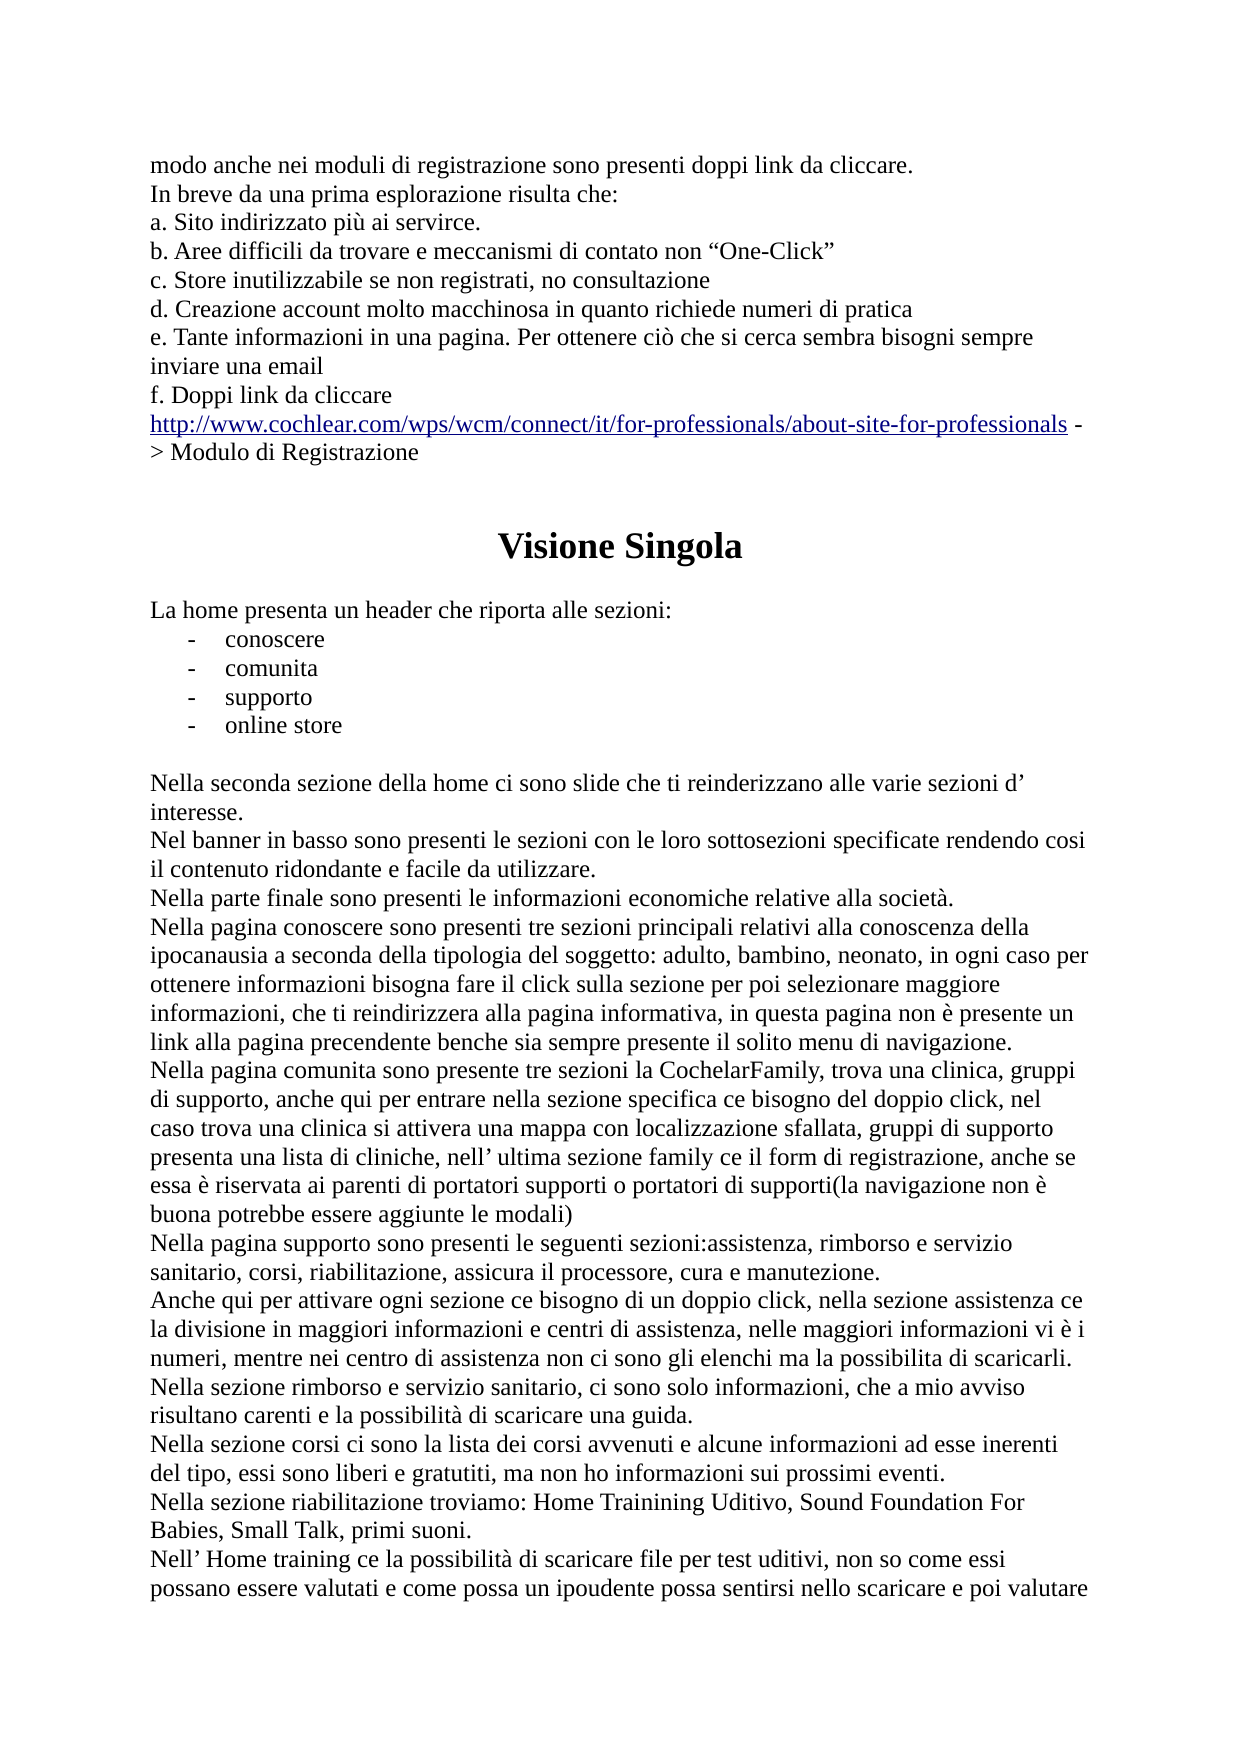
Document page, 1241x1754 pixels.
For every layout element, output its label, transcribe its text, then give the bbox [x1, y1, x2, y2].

list b. Aree difficili da trovare e meccanismi di contato non “One-Click” [150, 236, 1090, 265]
text Nella pagina supporto sono presenti le seguenti sezioni:assistenza, rimborso e servizio sanitario, corsi, riabilitazione, assicura il processore, cura e manutezione. [150, 1228, 1090, 1286]
text Nella parte finale sono presenti le informazioni economiche relative alla società. [150, 883, 1090, 912]
text modo anche nei moduli di registrazione sono presenti doppi link da cliccare. [150, 150, 1090, 179]
text Nel banner in basso sono presenti le sezioni con le loro sottosezioni specificate rendendo cosi il contenuto ridondante e facile da utilizzare. [150, 826, 1090, 883]
text Anche qui per attivare ogni sezione ce bisogno di un doppio click, nella sezione assistenza ce la divisione in maggiori informazioni e centri di assistenza, nelle maggiori informazioni vi è i numeri, mentre nei centro di assistenza non ci sono gli elenchi ma la possibilita di scaricarli. [150, 1286, 1090, 1372]
text Nell’ Home training ce la possibilità di scaricare file per test uditivi, non so come essi possano essere valutati e come possa un ipoudente possa sentirsi nello scaricare e poi valutare [150, 1544, 1090, 1602]
text Nella pagina comunita sono presente tre sezioni la CochelarFamily, trova una clinica, gruppi di supporto, anche qui per entrare nella sezione specifica ce bisogno del doppio click, nel caso trova una clinica si attivera una mappa con localizzazione sfallata, gruppi di supporto presenta una lista di cliniche, nell’ ultima sezione family ce il form di registrazione, anche se essa è riservata ai parenti di portatori supporti o portatori di supporti(la navigazione non è buona potrebbe essere aggiunte le modali) [150, 1056, 1090, 1228]
text d. Creazione account molto macchinosa in quanto richiede numeri di pratica [150, 294, 1090, 322]
text Nella seconda sezione della home ci sono slide che ti reinderizzano alle varie sezioni d’ interesse. [150, 768, 1090, 826]
list supporto [187, 682, 1090, 711]
list online store [187, 711, 1090, 739]
list comunita [187, 653, 1090, 682]
list f. Doppi link da cliccare http://www.cochlear.com/wps/wcm/connect/it/for-professionals/about-site-for-professionals -> Modulo di Registrazione [150, 380, 1090, 466]
list e. Tante informazioni in una pagina. Per ottenere ciò che si cerca sembra bisogni sempre inviare una email [150, 322, 1090, 380]
text La home presenta un header che riporta alle sezioni: [150, 596, 1090, 624]
list a. Sito indirizzato più ai servirce. [150, 207, 1090, 236]
text In breve da una prima esplorazione risulta che: [150, 179, 1090, 207]
text Nella sezione rimborso e servizio sanitario, ci sono solo informazioni, che a mio avviso risultano carenti e la possibilità di scaricare una guida. [150, 1372, 1090, 1429]
list conoscere [187, 624, 1090, 653]
list c. Store inutilizzabile se non registrati, no consultazione [150, 265, 1090, 294]
text Nella sezione riabilitazione troviamo: Home Trainining Uditivo, Sound Foundation For Babies, Small Talk, primi suoni. [150, 1487, 1090, 1544]
text Nella pagina conoscere sono presenti tre sezioni principali relativi alla conoscenza della ipocanausia a seconda della tipologia del soggetto: adulto, bambino, neonato, in ogni caso per ottenere informazioni bisogna fare il click sulla sezione per poi selezionare maggiore informazioni, che ti reindirizzera alla pagina informativa, in questa pagina non è presente un link alla pagina precendente benche sia sempre presente il solito menu di navigazione. [150, 912, 1090, 1056]
text Nella sezione corsi ci sono la lista dei corsi avvenuti e alcune informazioni ad esse inerenti del tipo, essi sono liberi e gratutiti, ma non ho informazioni sui prossimi eventi. [150, 1429, 1090, 1487]
text Visione Singola [150, 524, 1090, 567]
